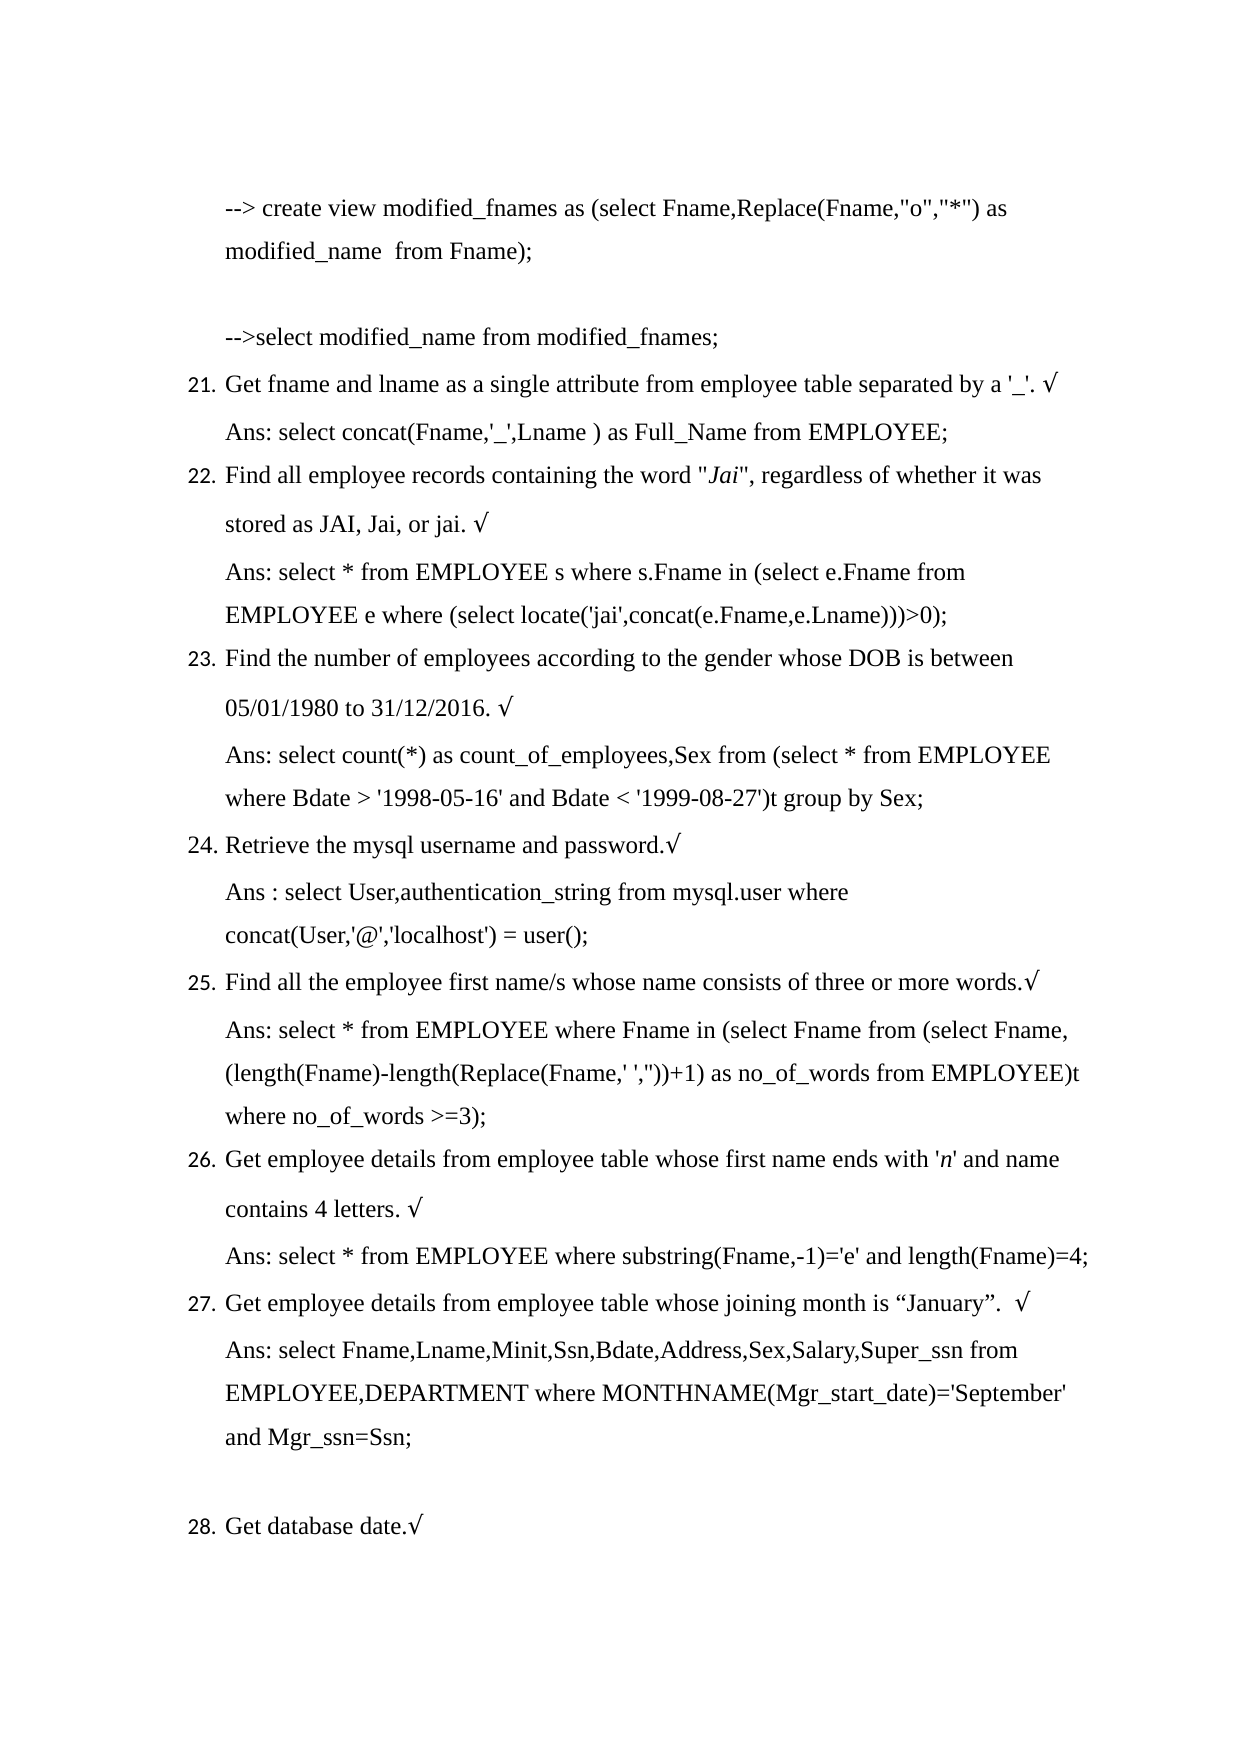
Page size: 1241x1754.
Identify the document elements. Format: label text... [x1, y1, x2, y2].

list --> create view modified_fnames as (select Fname,Replace(Fname,"o","*") as modified_name from Fname); [225, 193, 1090, 265]
list Get database date.√ [187, 1508, 1090, 1542]
list Ans : select User,authentication_string from mysql.user where concat(User,'@','localhost') = user(); [225, 877, 1090, 949]
list Ans: select Fname,Lname,Minit,Ssn,Bdate,Address,Sex,Salary,Super_ssn from EMPLOYEE,DEPARTMENT where MONTHNAME(Mgr_start_date)='September' and Mgr_ssn=Ssn; [225, 1335, 1090, 1450]
list Get fname and lname as a single attribute from employee table separated by a '_'. √ [187, 366, 1090, 400]
list Ans: select * from EMPLOYEE where substring(Fname,-1)='e' and length(Fname)=4; [225, 1241, 1090, 1270]
list Find all the employee first name/s whose name consists of three or more words.√ [187, 964, 1090, 998]
list Find all employee records containing the word "Jai", regardless of whether it was stored as JAI, Jai, or jai. √ [187, 460, 1090, 540]
list Ans: select count(*) as count_of_employees,Sex from (select * from EMPLOYEE where Bdate > '1998-05-16' and Bdate < '1999-08-27')t group by Sex; [225, 740, 1090, 812]
list Retrieve the mysql username and password.√ [187, 826, 1090, 861]
list Get employee details from employee table whose first name ends with 'n' and name contains 4 letters. √ [187, 1144, 1090, 1224]
list Ans: select * from EMPLOYEE s where s.Fname in (select e.Fname from EMPLOYEE e where (select locate('jai',concat(e.Fname,e.Lname)))>0); [225, 557, 1090, 629]
list Find the number of employees according to the gender whose DOB is between 05/01/1980 to 31/12/2016. √ [187, 643, 1090, 723]
list Ans: select concat(Fname,'_',Lname ) as Full_Name from EMPLOYEE; [225, 417, 1090, 445]
list Ans: select * from EMPLOYEE where Fname in (select Fname from (select Fname,(length(Fname)-length(Replace(Fname,' ',''))+1) as no_of_words from EMPLOYEE)t where no_of_words >=3); [225, 1015, 1090, 1130]
list Get employee details from employee table whose joining month is “January”. √ [187, 1284, 1090, 1318]
list -->select modified_name from modified_fnames; [225, 322, 1090, 351]
